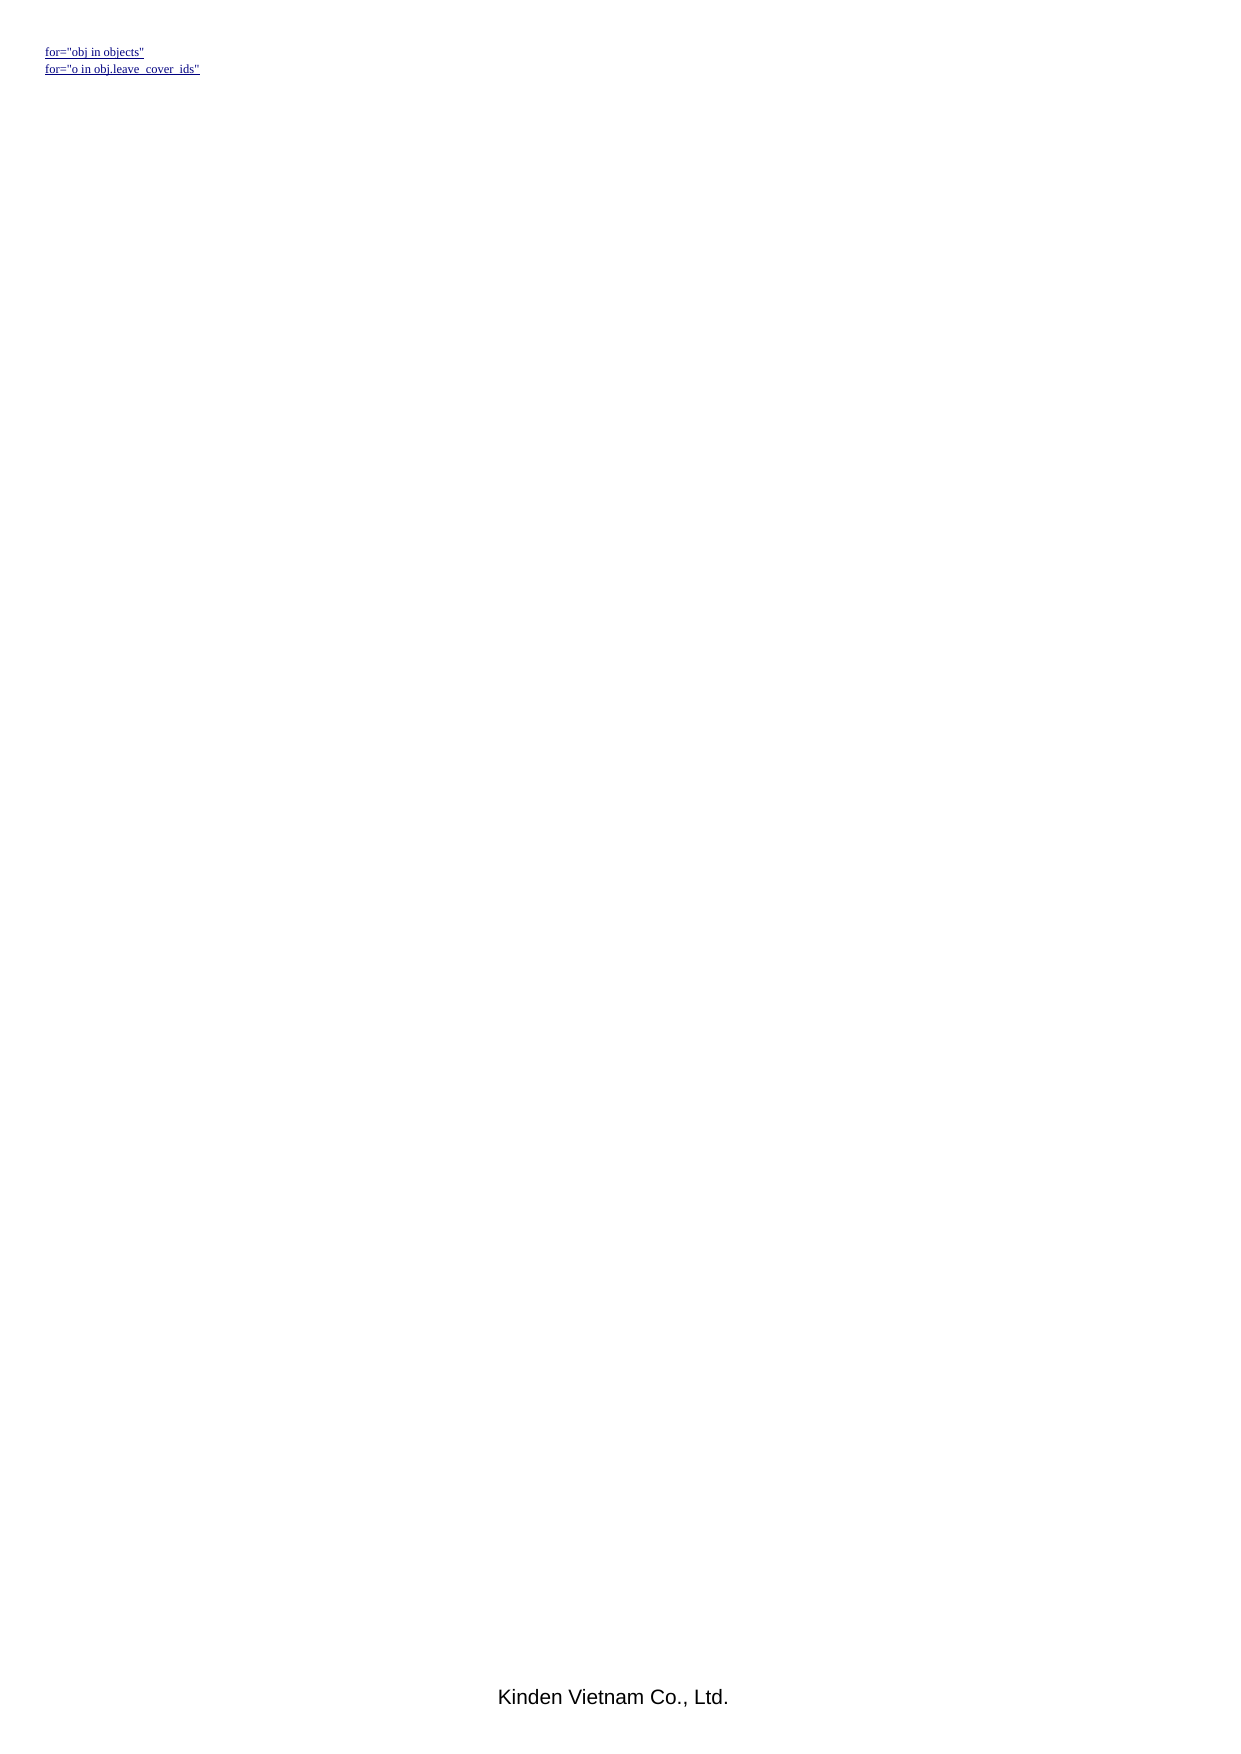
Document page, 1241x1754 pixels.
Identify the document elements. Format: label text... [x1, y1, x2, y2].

text for="o in obj.leave_cover_ids" [45, 61, 1196, 76]
text for="obj in objects" [45, 45, 1196, 59]
